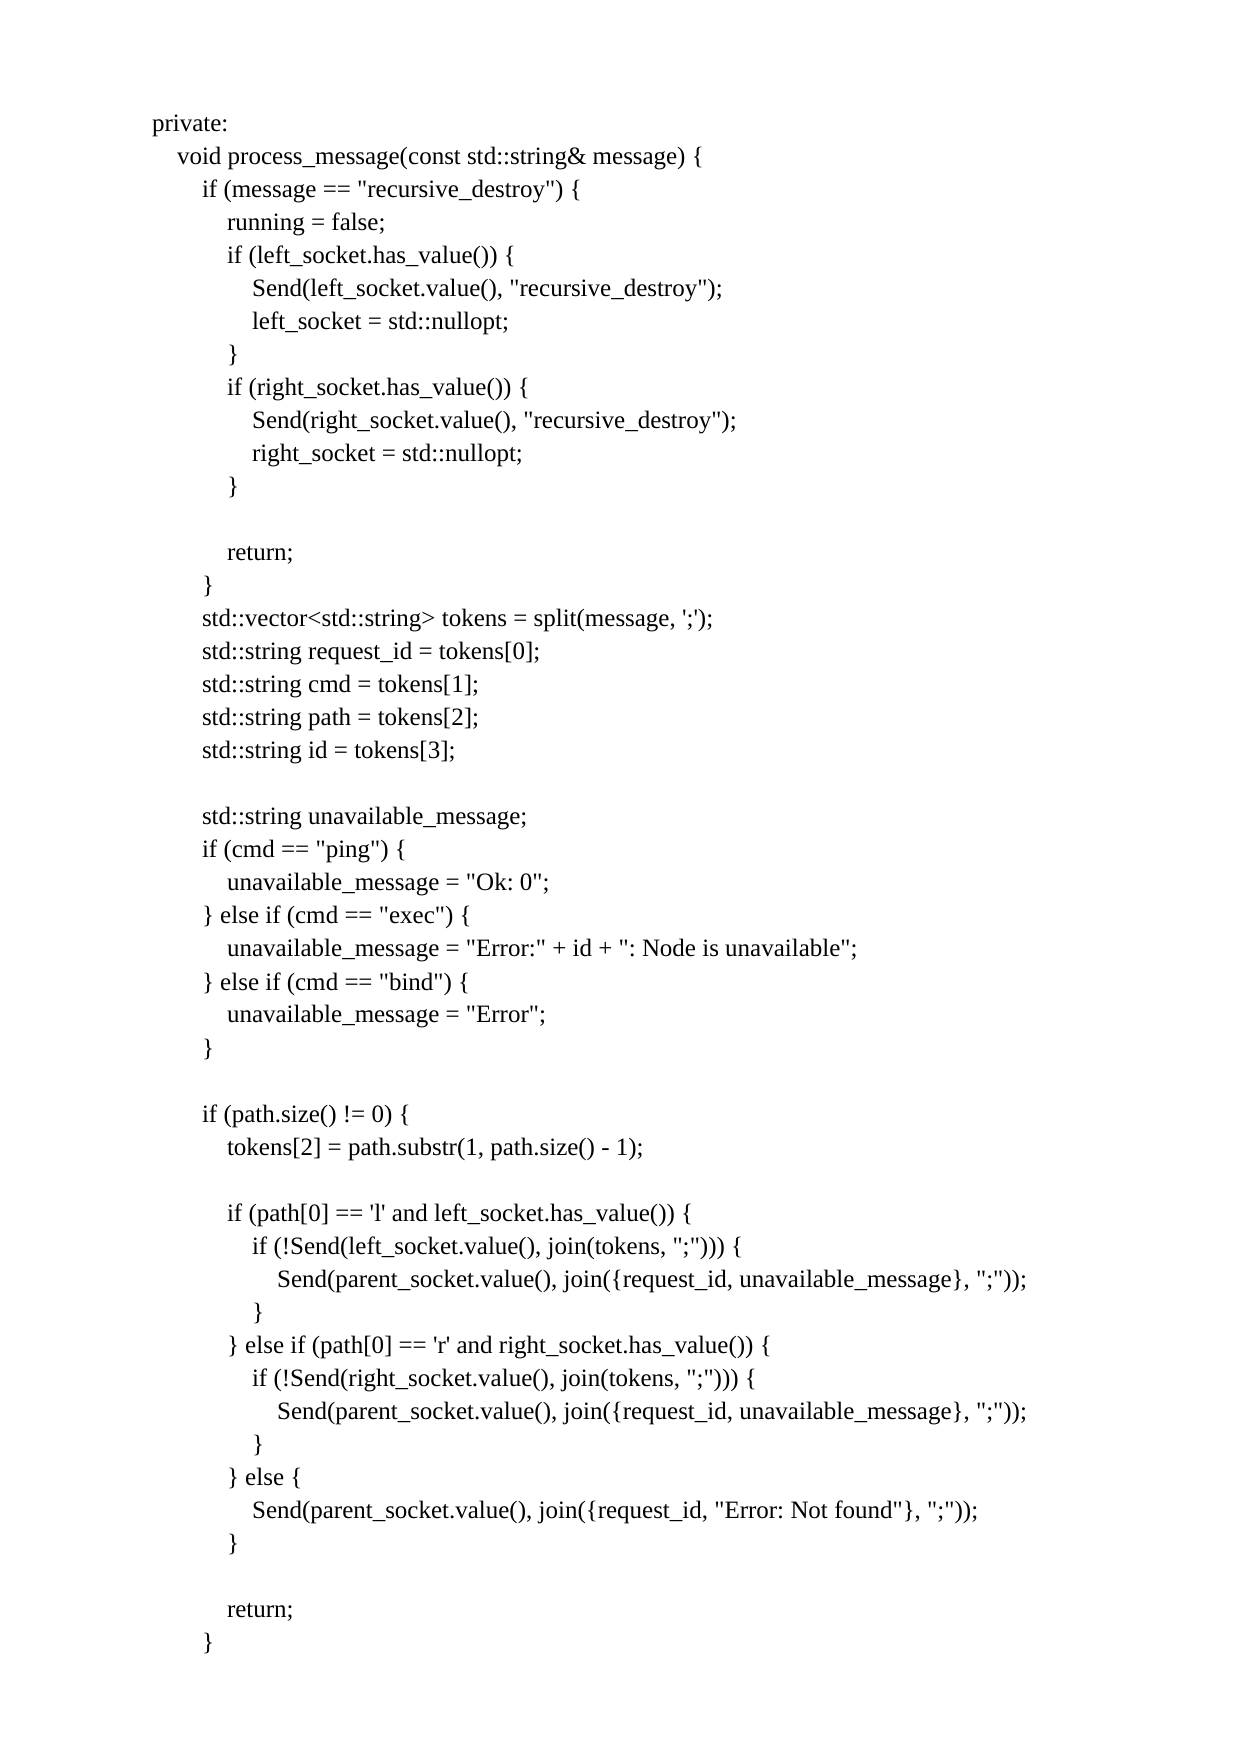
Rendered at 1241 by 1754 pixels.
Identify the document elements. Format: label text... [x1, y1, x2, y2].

text } [93, 1627, 1147, 1656]
text } [93, 471, 1147, 500]
text Send(left_socket.value(), "recursive_destroy"); [93, 273, 1147, 302]
text if (left_socket.has_value()) { [93, 240, 1147, 269]
text } else if (path[0] == 'r' and right_socket.has_value()) { [93, 1330, 1147, 1358]
text if (!Send(left_socket.value(), join(tokens, ";"))) { [93, 1231, 1147, 1259]
text Send(parent_socket.value(), join({request_id, unavailable_message}, ";")); [93, 1396, 1147, 1424]
text Send(parent_socket.value(), join({request_id, "Error: Not found"}, ";")); [93, 1495, 1147, 1524]
text } [93, 1528, 1147, 1557]
text std::string cmd = tokens[1]; [93, 669, 1147, 698]
text } [93, 1033, 1147, 1061]
text unavailable_message = "Error:" + id + ": Node is unavailable"; [93, 933, 1147, 962]
text if (cmd == "ping") { [93, 834, 1147, 863]
text if (path.size() != 0) { [93, 1099, 1147, 1127]
text } [93, 570, 1147, 599]
text void process_message(const std::string& message) { [93, 141, 1147, 170]
text return; [93, 537, 1147, 566]
text tokens[2] = path.substr(1, path.size() - 1); [93, 1132, 1147, 1160]
text std::vector<std::string> tokens = split(message, ';'); [93, 603, 1147, 632]
text std::string id = tokens[3]; [93, 735, 1147, 764]
text if (!Send(right_socket.value(), join(tokens, ";"))) { [93, 1363, 1147, 1392]
text private: [93, 108, 1147, 137]
text return; [93, 1594, 1147, 1623]
text if (right_socket.has_value()) { [93, 372, 1147, 401]
text right_socket = std::nullopt; [93, 438, 1147, 467]
text } [93, 1429, 1147, 1458]
text unavailable_message = "Ok: 0"; [93, 867, 1147, 896]
text left_socket = std::nullopt; [93, 306, 1147, 335]
text std::string request_id = tokens[0]; [93, 636, 1147, 665]
text running = false; [93, 207, 1147, 236]
text } else if (cmd == "bind") { [93, 967, 1147, 995]
text std::string path = tokens[2]; [93, 702, 1147, 731]
text } [93, 339, 1147, 368]
text if (path[0] == 'l' and left_socket.has_value()) { [93, 1198, 1147, 1226]
text Send(parent_socket.value(), join({request_id, unavailable_message}, ";")); [93, 1264, 1147, 1292]
text std::string unavailable_message; [93, 801, 1147, 830]
text Send(right_socket.value(), "recursive_destroy"); [93, 405, 1147, 434]
text } else if (cmd == "exec") { [93, 901, 1147, 929]
text } [93, 1297, 1147, 1326]
text unavailable_message = "Error"; [93, 999, 1147, 1028]
text if (message == "recursive_destroy") { [93, 174, 1147, 203]
text } else { [93, 1462, 1147, 1491]
